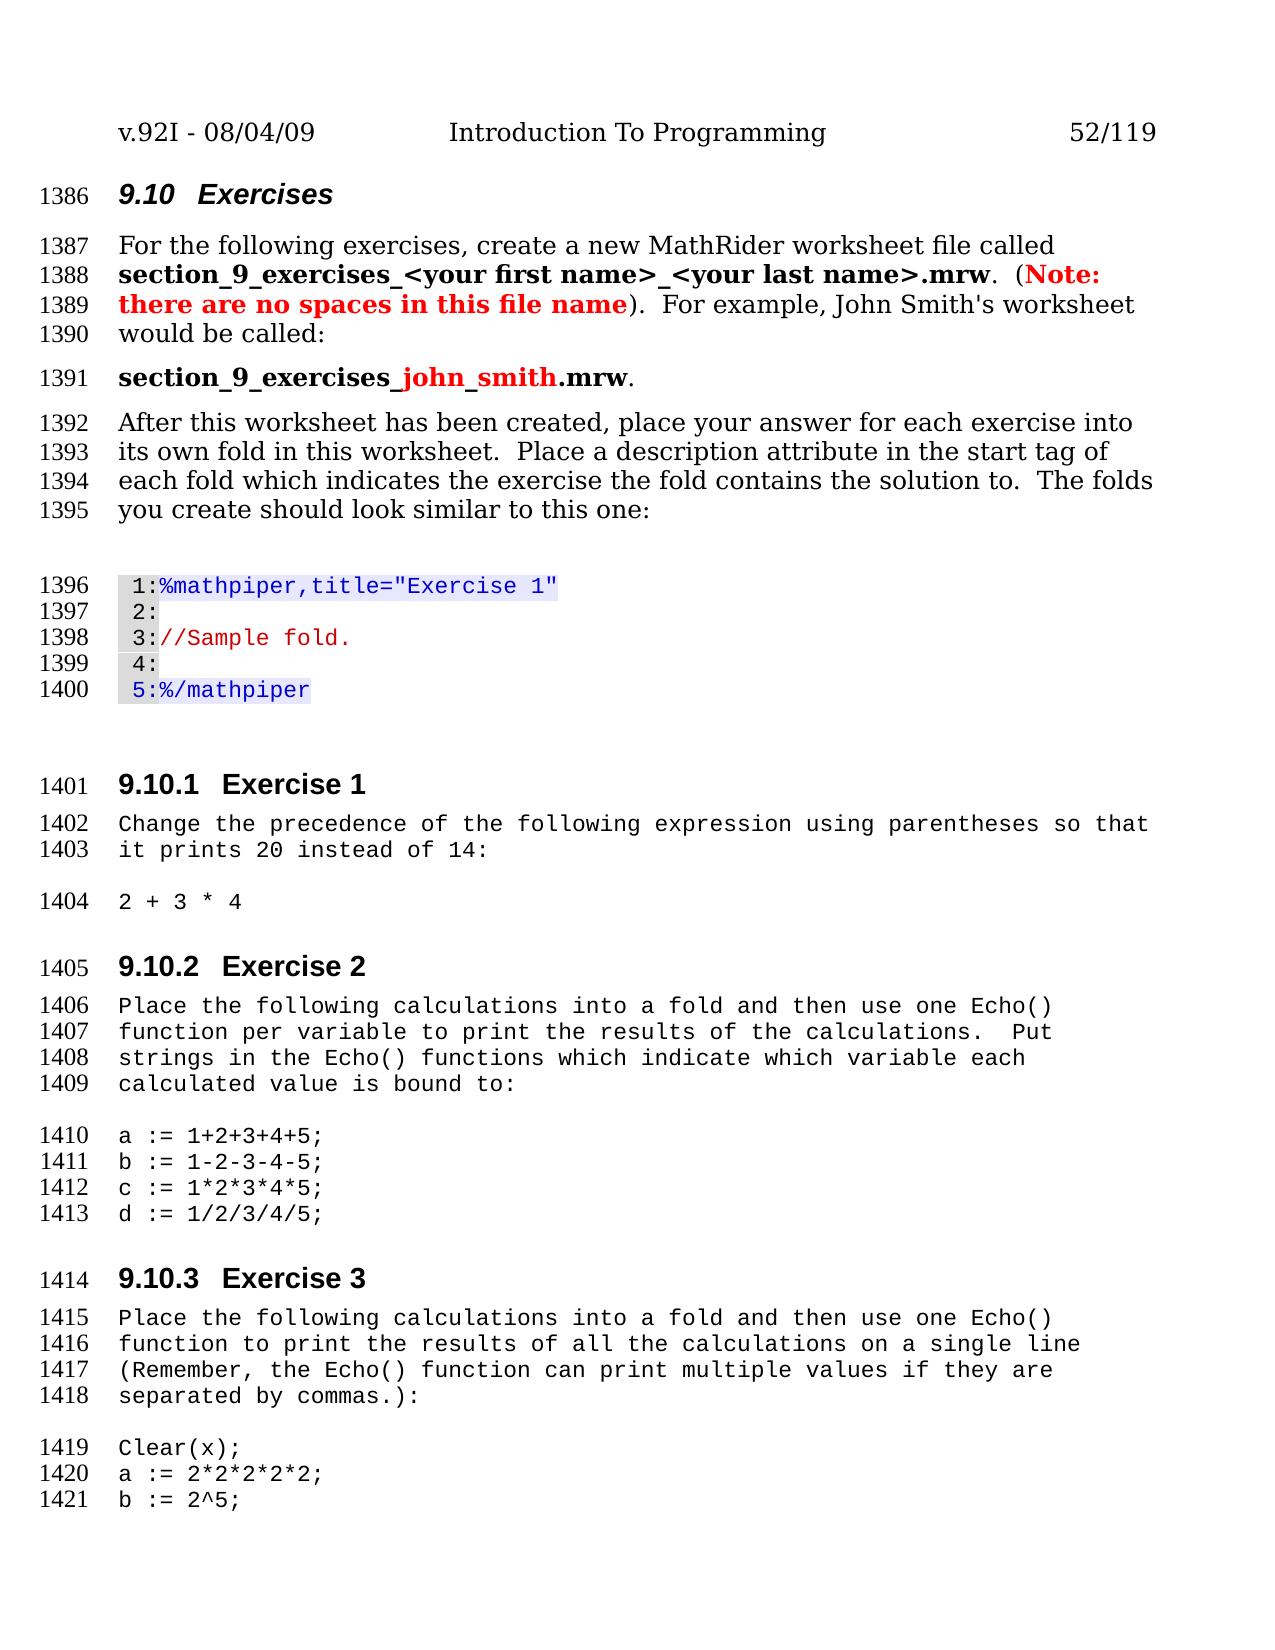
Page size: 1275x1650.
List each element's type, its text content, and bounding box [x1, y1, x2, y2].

text b := 1-2-3-4-5; [118, 1150, 1157, 1176]
text Place the following calculations into a fold and then use one Echo() function per variable to print the results of the calculations. Put strings in the Echo() functions which indicate which variable each calculated value is bound to: [118, 994, 1157, 1098]
text For the following exercises, create a new MathRider worksheet file called section_9_exercises_<your first name>_<your last name>.mrw. (Note: there are no spaces in this file name). For example, John Smith's worksheet would be called: [118, 231, 1157, 348]
text 1:%mathpiper,title="Exercise 1" [118, 574, 1157, 601]
subtitle Exercise 3 [118, 1261, 1157, 1294]
text a := 1+2+3+4+5; [118, 1124, 1157, 1150]
text b := 2^5; [118, 1488, 1157, 1514]
subtitle Exercise 2 [118, 949, 1157, 983]
text 5:%/mathpiper [118, 678, 1157, 704]
text Place the following calculations into a fold and then use one Echo() function to print the results of all the calculations on a single line (Remember, the Echo() function can print multiple values if they are separated by commas.): [118, 1307, 1157, 1410]
text Clear(x); [118, 1436, 1157, 1462]
text 3://Sample fold. [118, 626, 1157, 652]
text After this worksheet has been created, place your answer for each exercise into its own fold in this worksheet. Place a description attribute in the start tag of each fold which indicates the exercise the fold contains the solution to. The folds you create should look similar to this one: [118, 408, 1157, 524]
subtitle Exercise 1 [118, 767, 1157, 800]
text Change the precedence of the following expression using parentheses so that it prints 20 instead of 14: [118, 812, 1157, 864]
text 4: [118, 652, 1157, 678]
text 2 + 3 * 4 [118, 890, 1157, 916]
text c := 1*2*3*4*5; [118, 1176, 1157, 1202]
subtitle Exercises [118, 177, 1157, 210]
text section_9_exercises_john_smith.mrw. [118, 363, 1157, 393]
text a := 2*2*2*2*2; [118, 1462, 1157, 1488]
text d := 1/2/3/4/5; [118, 1202, 1157, 1228]
text 2: [118, 601, 1157, 626]
